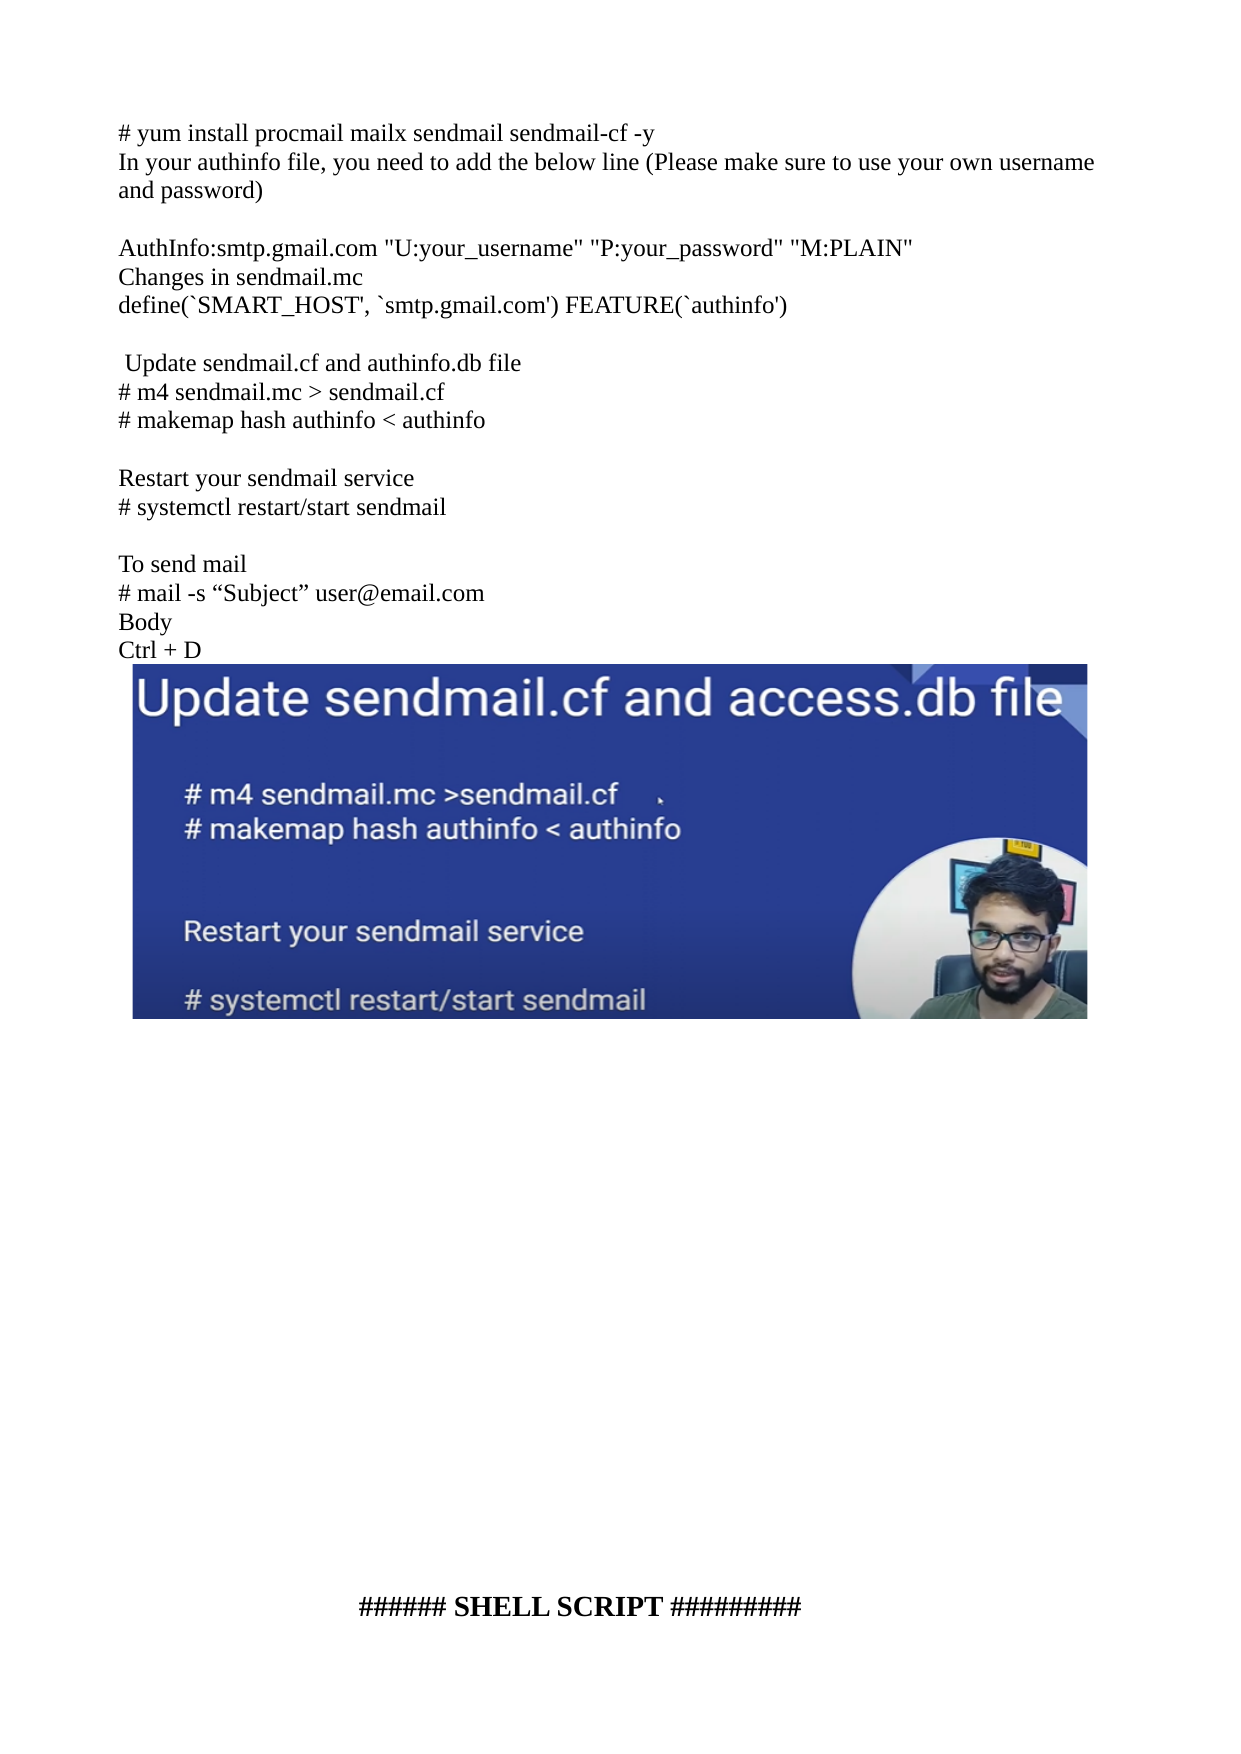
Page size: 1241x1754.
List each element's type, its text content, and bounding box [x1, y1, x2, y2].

picture [132, 664, 1088, 1019]
text Changes in sendmail.mc [118, 262, 1122, 291]
text Ctrl + D [118, 636, 1122, 664]
text Update sendmail.cf and authinfo.db file [118, 348, 1122, 377]
text # mail -s “Subject” user@email.com [118, 578, 1122, 607]
text Restart your sendmail service [118, 463, 1122, 492]
text # m4 sendmail.mc > sendmail.cf [118, 377, 1122, 406]
text AuthInfo:smtp.gmail.com "U:your_username" "P:your_password" "M:PLAIN" [118, 233, 1122, 262]
text # makemap hash authinfo < authinfo [118, 406, 1122, 434]
text define(`SMART_HOST', `smtp.gmail.com') FEATURE(`authinfo') [118, 291, 1122, 319]
text # systemctl restart/start sendmail [118, 492, 1122, 521]
text ###### SHELL SCRIPT ######### [118, 1589, 1240, 1622]
text Body [118, 607, 1122, 636]
text # yum install procmail mailx sendmail sendmail-cf -y [118, 118, 1122, 147]
text In your authinfo file, you need to add the below line (Please make sure to use your own username and password) [118, 147, 1122, 204]
text To send mail [118, 549, 1122, 578]
